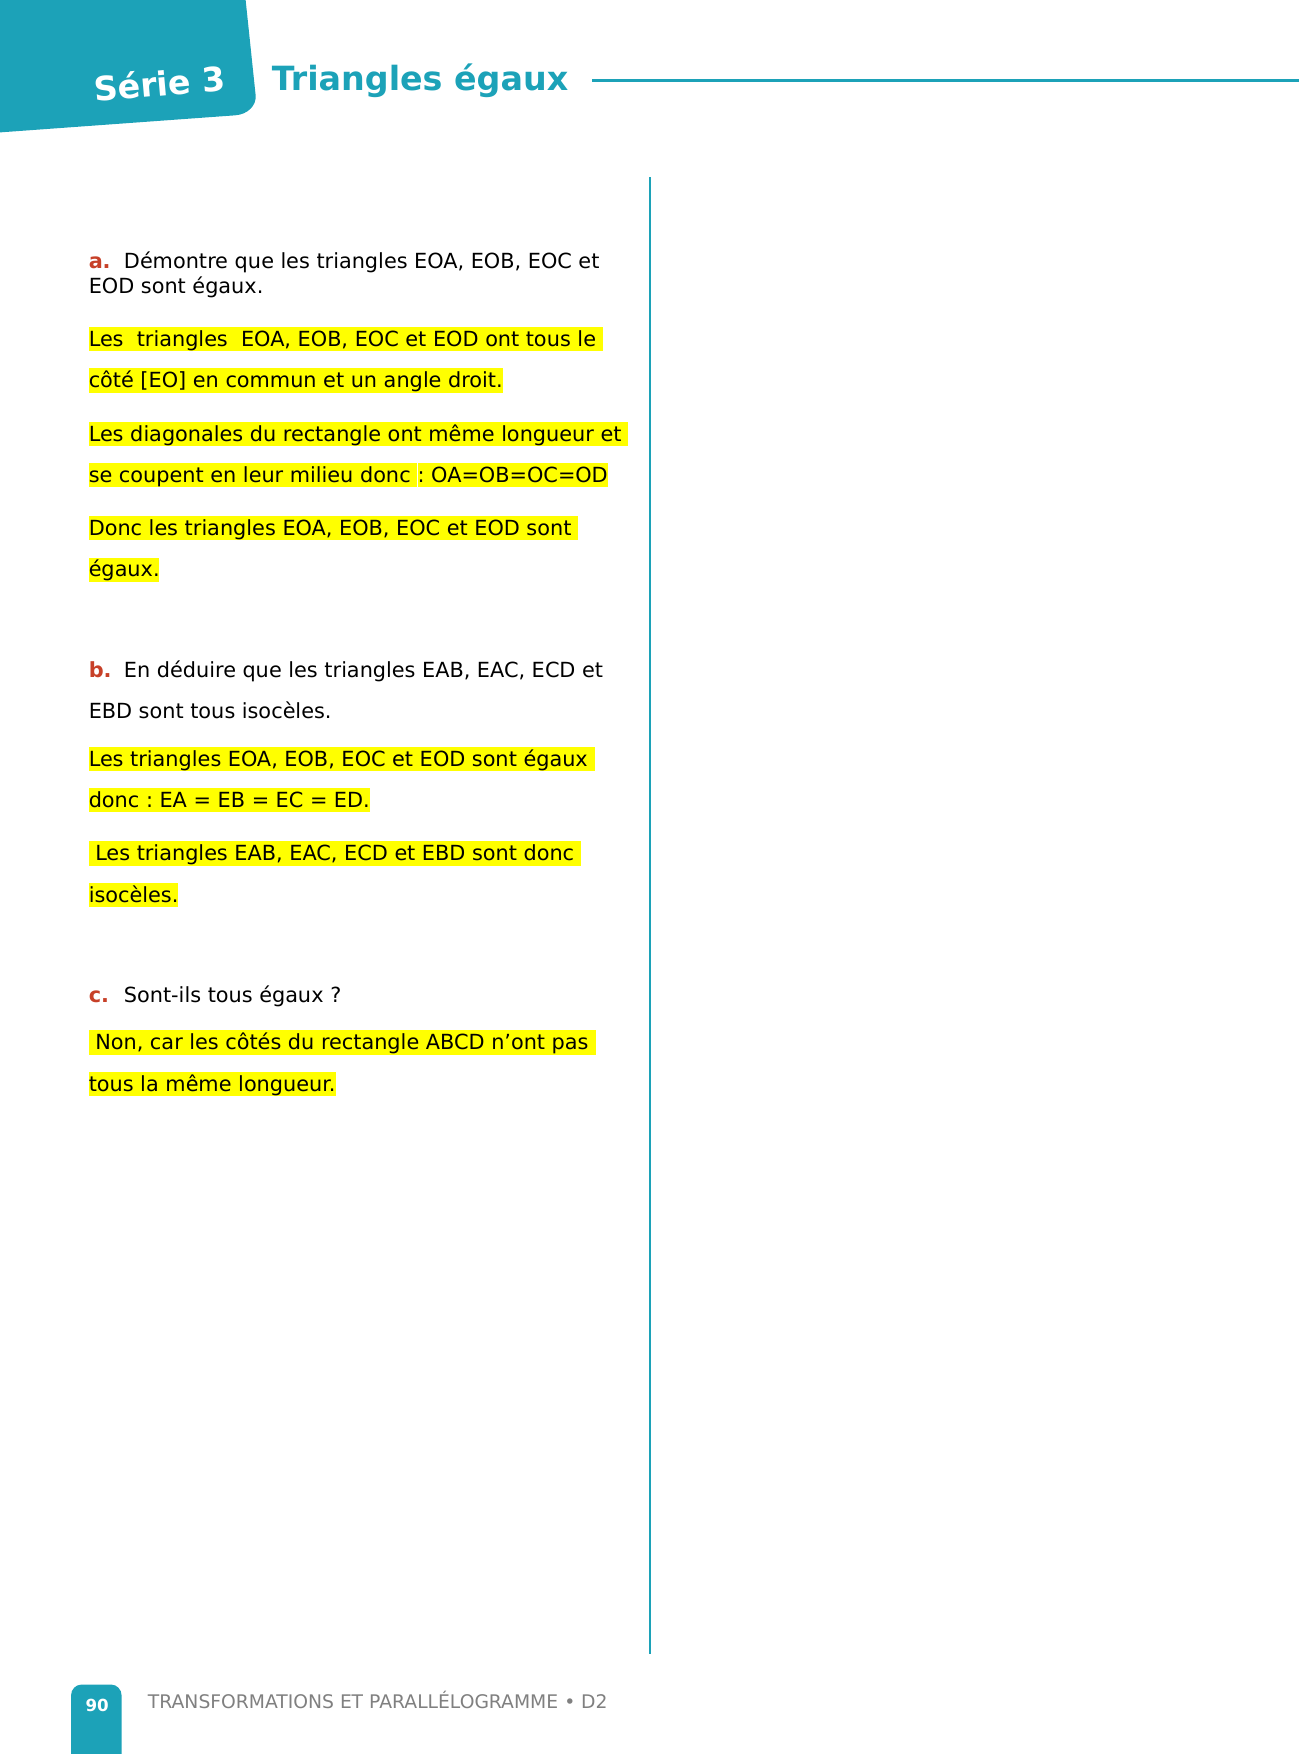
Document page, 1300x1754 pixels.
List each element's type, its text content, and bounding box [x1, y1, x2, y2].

list Sont-ils tous égaux ? [88, 966, 629, 1007]
list Les diagonales du rectangle ont même longueur et se coupent en leur milieu donc : OA=OB=OC=OD [88, 404, 629, 487]
list Non, car les côtés du rectangle ABCD n’ont pas tous la même longueur. [88, 1013, 629, 1096]
list Donc les triangles EOA, EOB, EOC et EOD sont égaux. [88, 499, 629, 582]
list Les triangles EAB, EAC, ECD et EBD sont donc isocèles. [88, 824, 629, 907]
list En déduire que les triangles EAB, EAC, ECD et EBD sont tous isocèles. [88, 641, 629, 724]
list Les triangles EOA, EOB, EOC et EOD sont égaux donc : EA = EB = EC = ED. [88, 729, 629, 812]
list Démontre que les triangles EOA, EOB, EOC et EOD sont égaux. [88, 249, 629, 298]
list Les triangles EOA, EOB, EOC et EOD ont tous le côté [EO] en commun et un angle droit. [88, 310, 629, 393]
